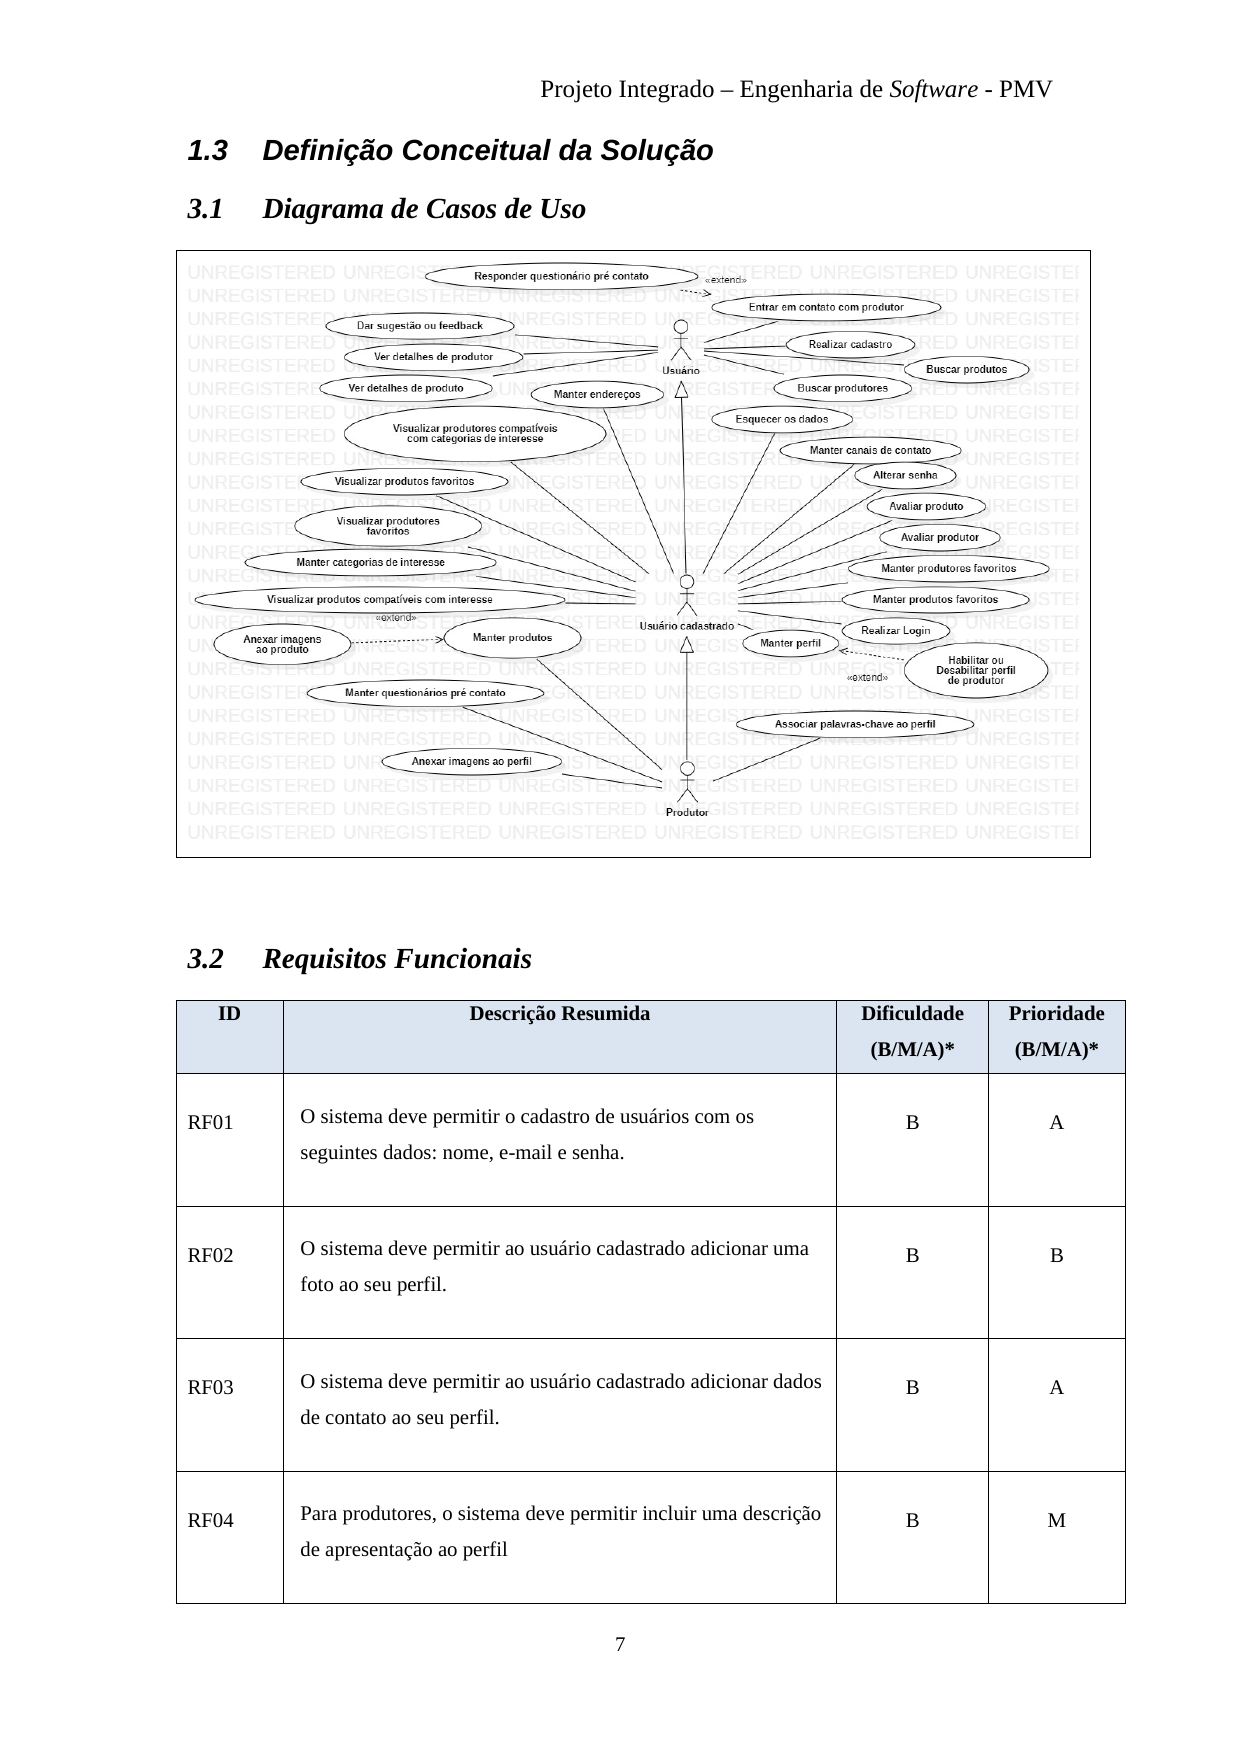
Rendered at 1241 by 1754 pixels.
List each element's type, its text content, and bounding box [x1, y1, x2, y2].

table_cell A [989, 1339, 1125, 1471]
table_cell B [837, 1074, 988, 1206]
table_header ID [177, 1001, 283, 1073]
table_cell Para produtores, o sistema deve permitir incluir uma descrição de apresentação ao perfil [284, 1472, 836, 1603]
table_cell A [989, 1074, 1125, 1206]
table_cell RF01 [177, 1074, 283, 1206]
subtitle Definição Conceitual da Solução [187, 133, 1053, 166]
table_cell O sistema deve permitir ao usuário cadastrado adicionar dados de contato ao seu perfil. [284, 1339, 836, 1471]
table_cell RF02 [177, 1207, 283, 1338]
table_cell B [989, 1207, 1125, 1338]
table_header Prioridade (B/M/A)* [989, 1001, 1125, 1073]
table_header [177, 251, 1090, 857]
table_cell M [989, 1472, 1125, 1603]
subtitle Requisitos Funcionais [187, 941, 1053, 975]
picture [187, 255, 1080, 853]
table_cell O sistema deve permitir o cadastro de usuários com os seguintes dados: nome, e-mail e senha. [284, 1074, 836, 1206]
table_cell B [837, 1339, 988, 1471]
table_cell B [837, 1207, 988, 1338]
table_cell RF03 [177, 1339, 283, 1471]
table_header Descrição Resumida [284, 1001, 836, 1073]
table_cell O sistema deve permitir ao usuário cadastrado adicionar uma foto ao seu perfil. [284, 1207, 836, 1338]
subtitle Diagrama de Casos de Uso [187, 191, 1053, 225]
table_cell RF04 [177, 1472, 283, 1603]
table_header Dificuldade (B/M/A)* [837, 1001, 988, 1073]
table_cell B [837, 1472, 988, 1603]
